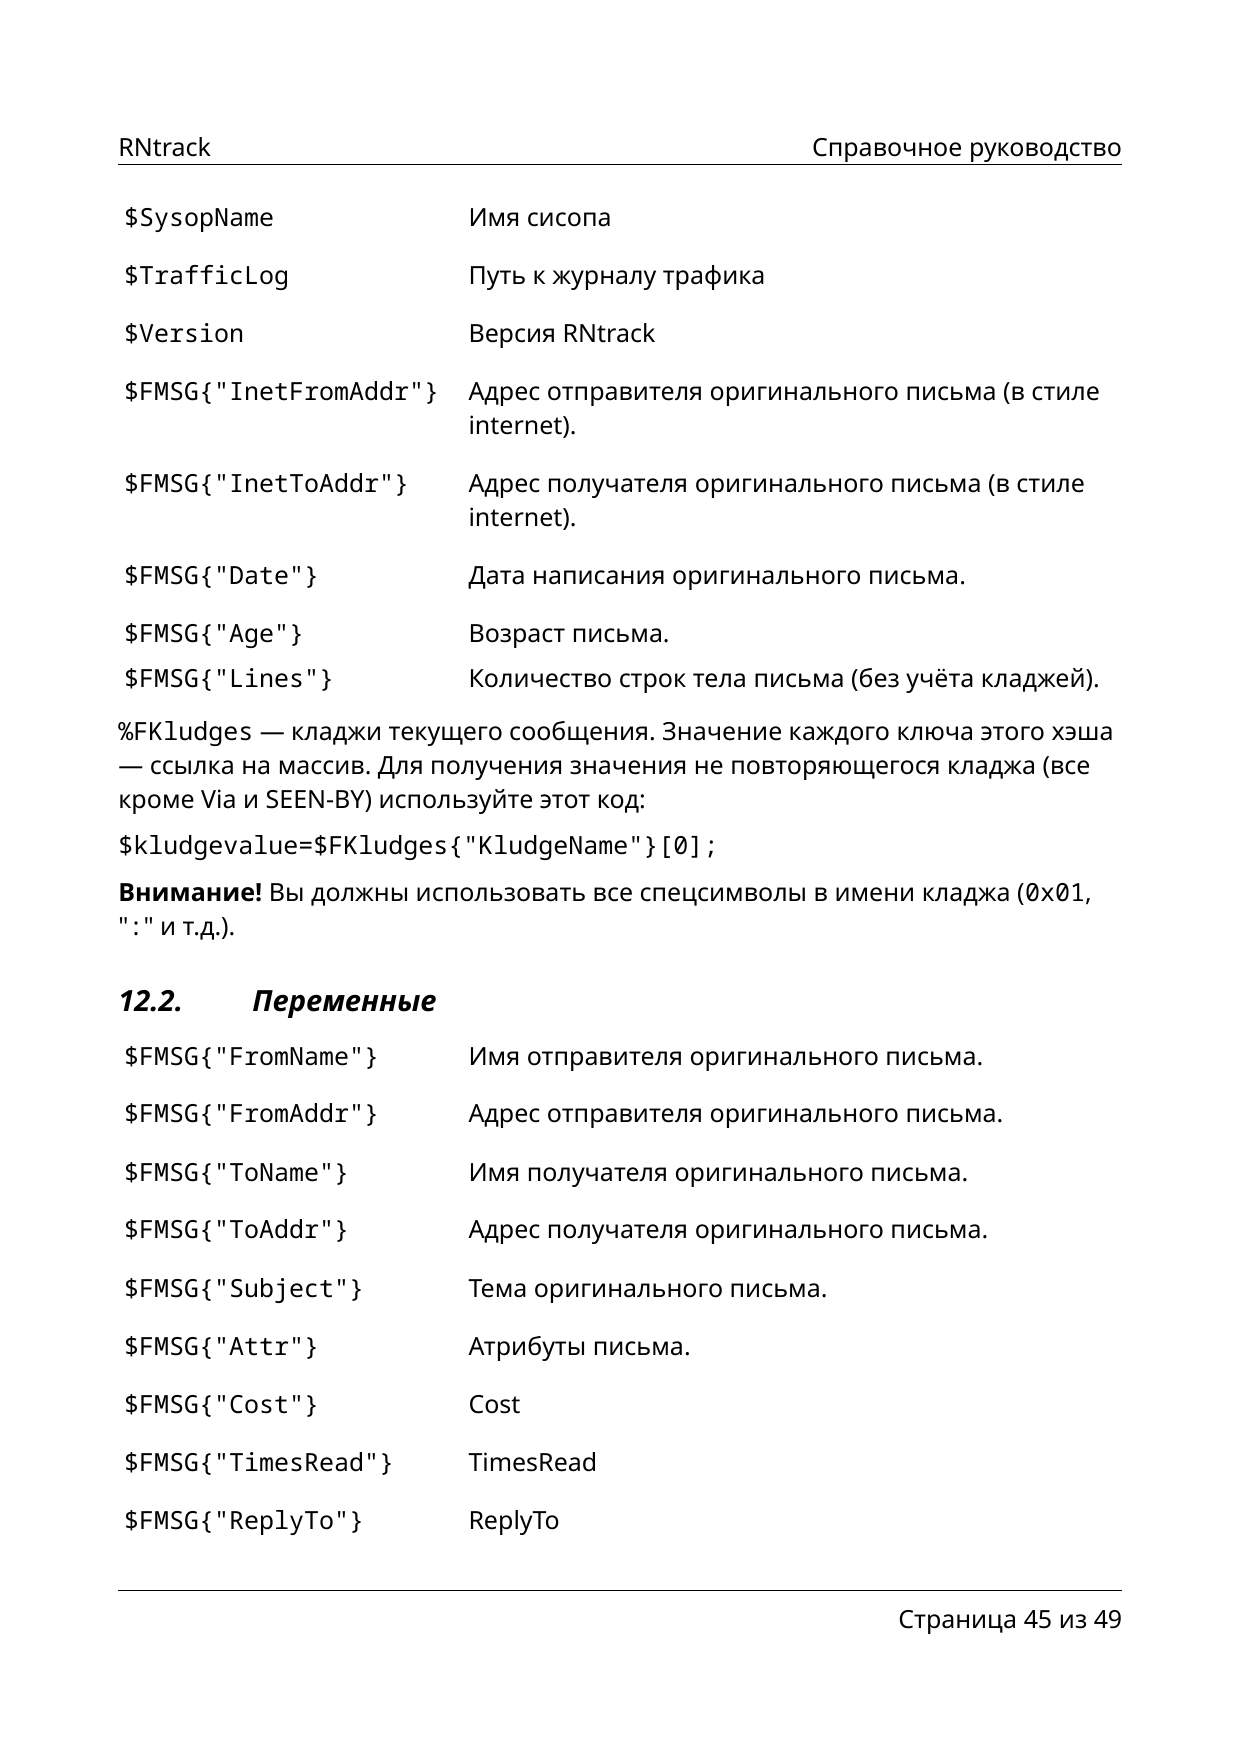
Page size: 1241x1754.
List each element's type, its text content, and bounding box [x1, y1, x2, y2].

table_cell Адрес отправителя оригинального письма. [463, 1090, 1122, 1148]
table_cell $FMSG{"Age"} [118, 610, 462, 655]
table_header Имя отправителя оригинального письма. [463, 1033, 1122, 1090]
table_cell $SysopName [118, 194, 462, 252]
table_cell $FMSG{"Cost"} [118, 1381, 462, 1438]
table_cell Версия RNtrack [463, 310, 1122, 368]
text Внимание! Вы должны использовать все спецсимволы в имени кладжа (0x01, ":" и т.д.). [118, 874, 1122, 943]
table_cell $FMSG{"FromAddr"} [118, 1090, 462, 1148]
table_cell $TrafficLog [118, 252, 462, 309]
subtitle Переменные [118, 980, 1122, 1020]
table_cell Адрес отправителя оригинального письма (в стиле internet). [463, 368, 1122, 460]
table_cell $FMSG{"TimesRead"} [118, 1439, 462, 1497]
text %FKludges — кладжи текущего сообщения. Значение каждого ключа этого хэша — ссылка на массив. Для получения значения не повторяющегося кладжа (все кроме Via и SEEN-BY) используйте этот код: [118, 713, 1122, 816]
table_cell $FMSG{"Attr"} [118, 1323, 462, 1381]
table_cell Адрес получателя оригинального письма (в стиле internet). [463, 460, 1122, 552]
table_cell $FMSG{"ToName"} [118, 1149, 462, 1206]
table_cell $FMSG{"ReplyTo"} [118, 1497, 462, 1554]
table_header $FMSG{"FromName"} [118, 1033, 462, 1090]
table_cell ReplyTo [463, 1497, 1122, 1554]
table_cell $FMSG{"InetToAddr"} [118, 460, 462, 552]
table_cell $Version [118, 310, 462, 368]
table_cell $FMSG{"InetFromAddr"} [118, 368, 462, 460]
table_cell Возраст письма. [463, 610, 1122, 655]
table_cell TimesRead [463, 1439, 1122, 1497]
table_cell Количество строк тела письма (без учёта кладжей). [463, 655, 1122, 713]
table_cell Имя сисопа [463, 194, 1122, 252]
table_cell Дата написания оригинального письма. [463, 552, 1122, 610]
table_cell Тема оригинального письма. [463, 1265, 1122, 1322]
table_cell $FMSG{"Date"} [118, 552, 462, 610]
table_cell Адрес получателя оригинального письма. [463, 1206, 1122, 1264]
table_cell Путь к журналу трафика [463, 252, 1122, 309]
table_cell $FMSG{"ToAddr"} [118, 1206, 462, 1264]
text $kludgevalue=$FKludges{"KludgeName"}[0]; [118, 828, 1122, 862]
table_cell Имя получателя оригинального письма. [463, 1149, 1122, 1206]
table_cell Атрибуты письма. [463, 1323, 1122, 1381]
table_cell $FMSG{"Lines"} [118, 655, 462, 713]
table_cell Cost [463, 1381, 1122, 1438]
table_cell $FMSG{"Subject"} [118, 1265, 462, 1322]
